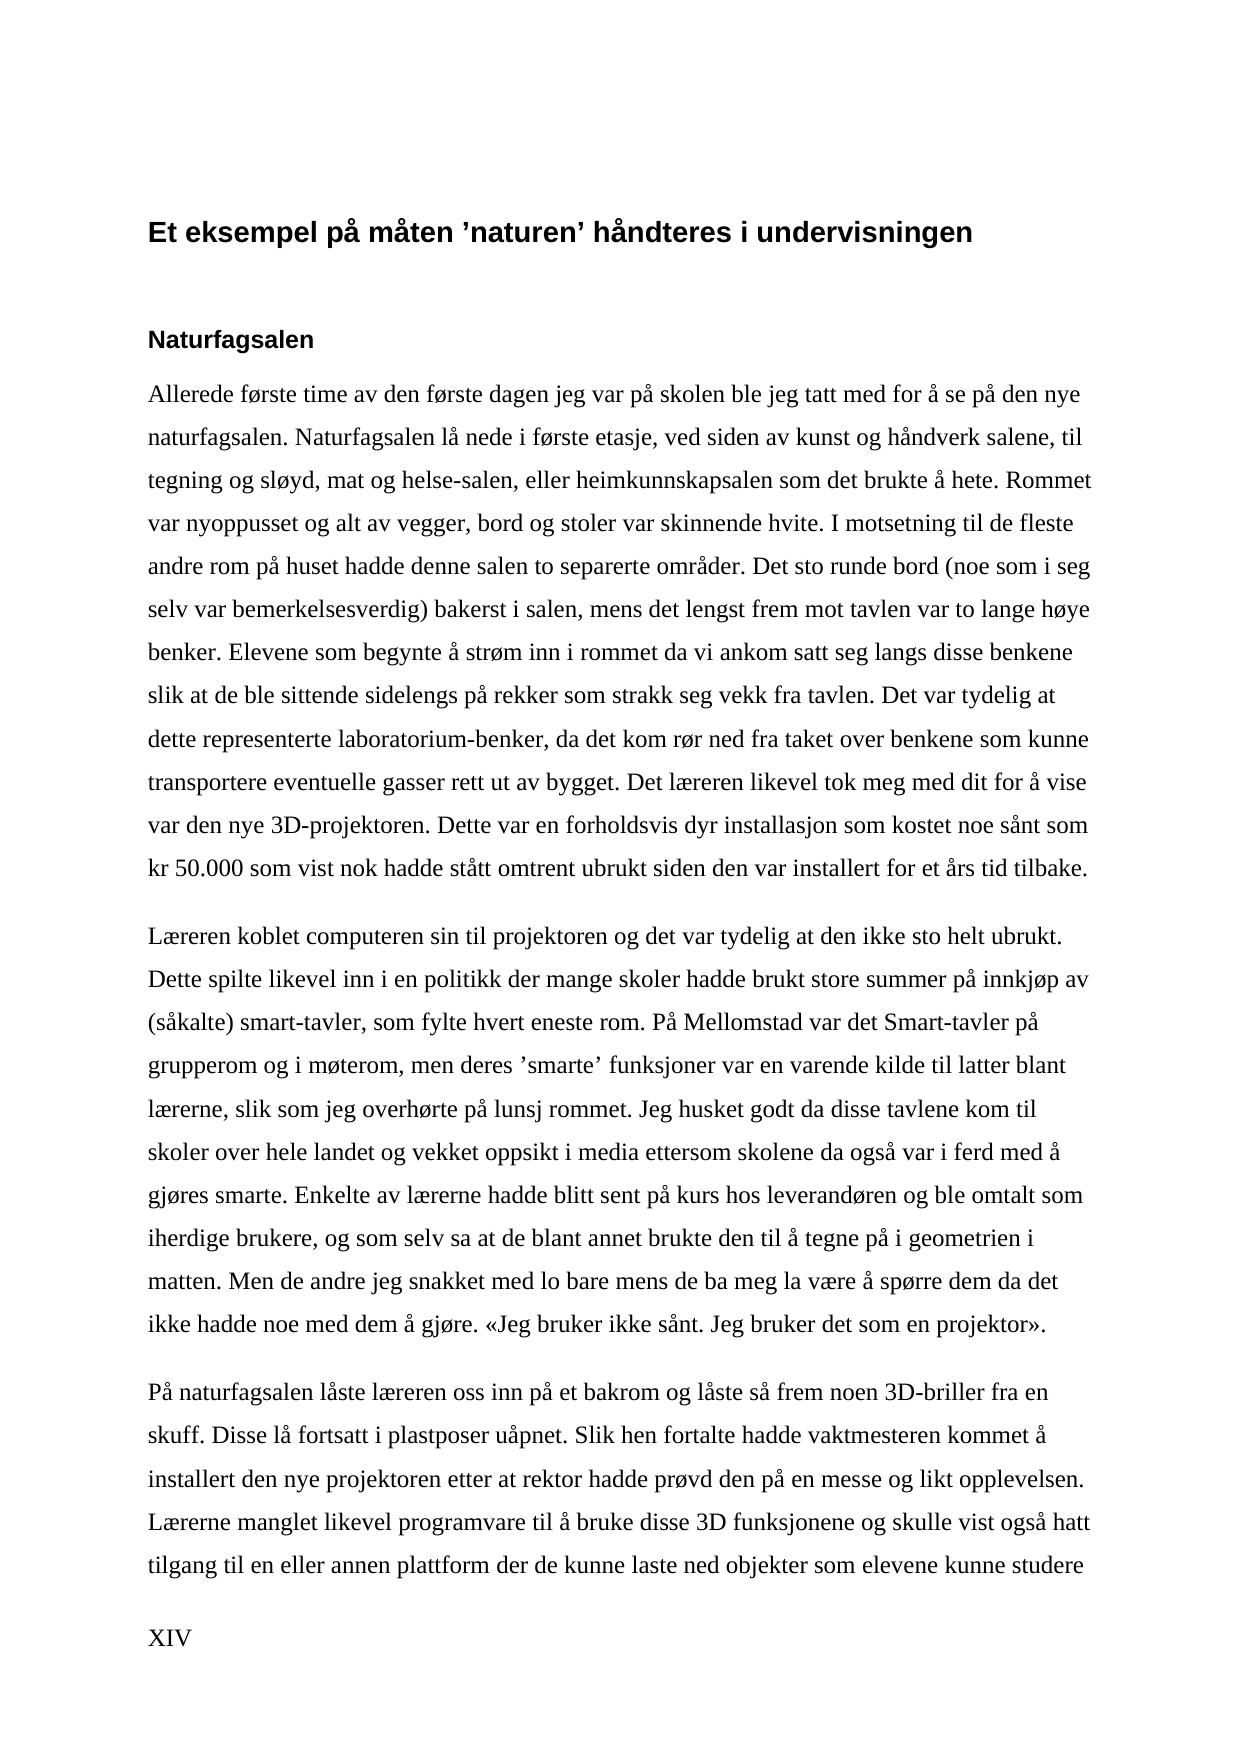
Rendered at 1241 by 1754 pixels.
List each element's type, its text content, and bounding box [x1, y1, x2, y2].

text Naturfagsalen [148, 325, 1092, 353]
text På naturfagsalen låste læreren oss inn på et bakrom og låste så frem noen 3D-briller fra en skuff. Disse lå fortsatt i plastposer uåpnet. Slik hen fortalte hadde vaktmesteren kommet å installert den nye projektoren etter at rektor hadde prøvd den på en messe og likt opplevelsen. Lærerne manglet likevel programvare til å bruke disse 3D funksjonene og skulle vist også hatt tilgang til en eller annen plattform der de kunne laste ned objekter som elevene kunne studere [148, 1377, 1092, 1579]
text Læreren koblet computeren sin til projektoren og det var tydelig at den ikke sto helt ubrukt. Dette spilte likevel inn i en politikk der mange skoler hadde brukt store summer på innkjøp av (såkalte) smart-tavler, som fylte hvert eneste rom. På Mellomstad var det Smart-tavler på grupperom og i møterom, men deres ’smarte’ funksjoner var en varende kilde til latter blant lærerne, slik som jeg overhørte på lunsj rommet. Jeg husket godt da disse tavlene kom til skoler over hele landet og vekket oppsikt i media ettersom skolene da også var i ferd med å gjøres smarte. Enkelte av lærerne hadde blitt sent på kurs hos leverandøren og ble omtalt som iherdige brukere, og som selv sa at de blant annet brukte den til å tegne på i geometrien i matten. Men de andre jeg snakket med lo bare mens de ba meg la være å spørre dem da det ikke hadde noe med dem å gjøre. «Jeg bruker ikke sånt. Jeg bruker det som en projektor». [148, 921, 1092, 1338]
subtitle Et eksempel på måten ’naturen’ håndteres i undervisningen [148, 215, 1092, 249]
text Allerede første time av den første dagen jeg var på skolen ble jeg tatt med for å se på den nye naturfagsalen. Naturfagsalen lå nede i første etasje, ved siden av kunst og håndverk salene, til tegning og sløyd, mat og helse-salen, eller heimkunnskapsalen som det brukte å hete. Rommet var nyoppusset og alt av vegger, bord og stoler var skinnende hvite. I motsetning til de fleste andre rom på huset hadde denne salen to separerte områder. Det sto runde bord (noe som i seg selv var bemerkelsesverdig) bakerst i salen, mens det lengst frem mot tavlen var to lange høye benker. Elevene som begynte å strøm inn i rommet da vi ankom satt seg langs disse benkene slik at de ble sittende sidelengs på rekker som strakk seg vekk fra tavlen. Det var tydelig at dette representerte laboratorium-benker, da det kom rør ned fra taket over benkene som kunne transportere eventuelle gasser rett ut av bygget. Det læreren likevel tok meg med dit for å vise var den nye 3D-projektoren. Dette var en forholdsvis dyr installasjon som kostet noe sånt som kr 50.000 som vist nok hadde stått omtrent ubrukt siden den var installert for et års tid tilbake. [148, 379, 1092, 882]
